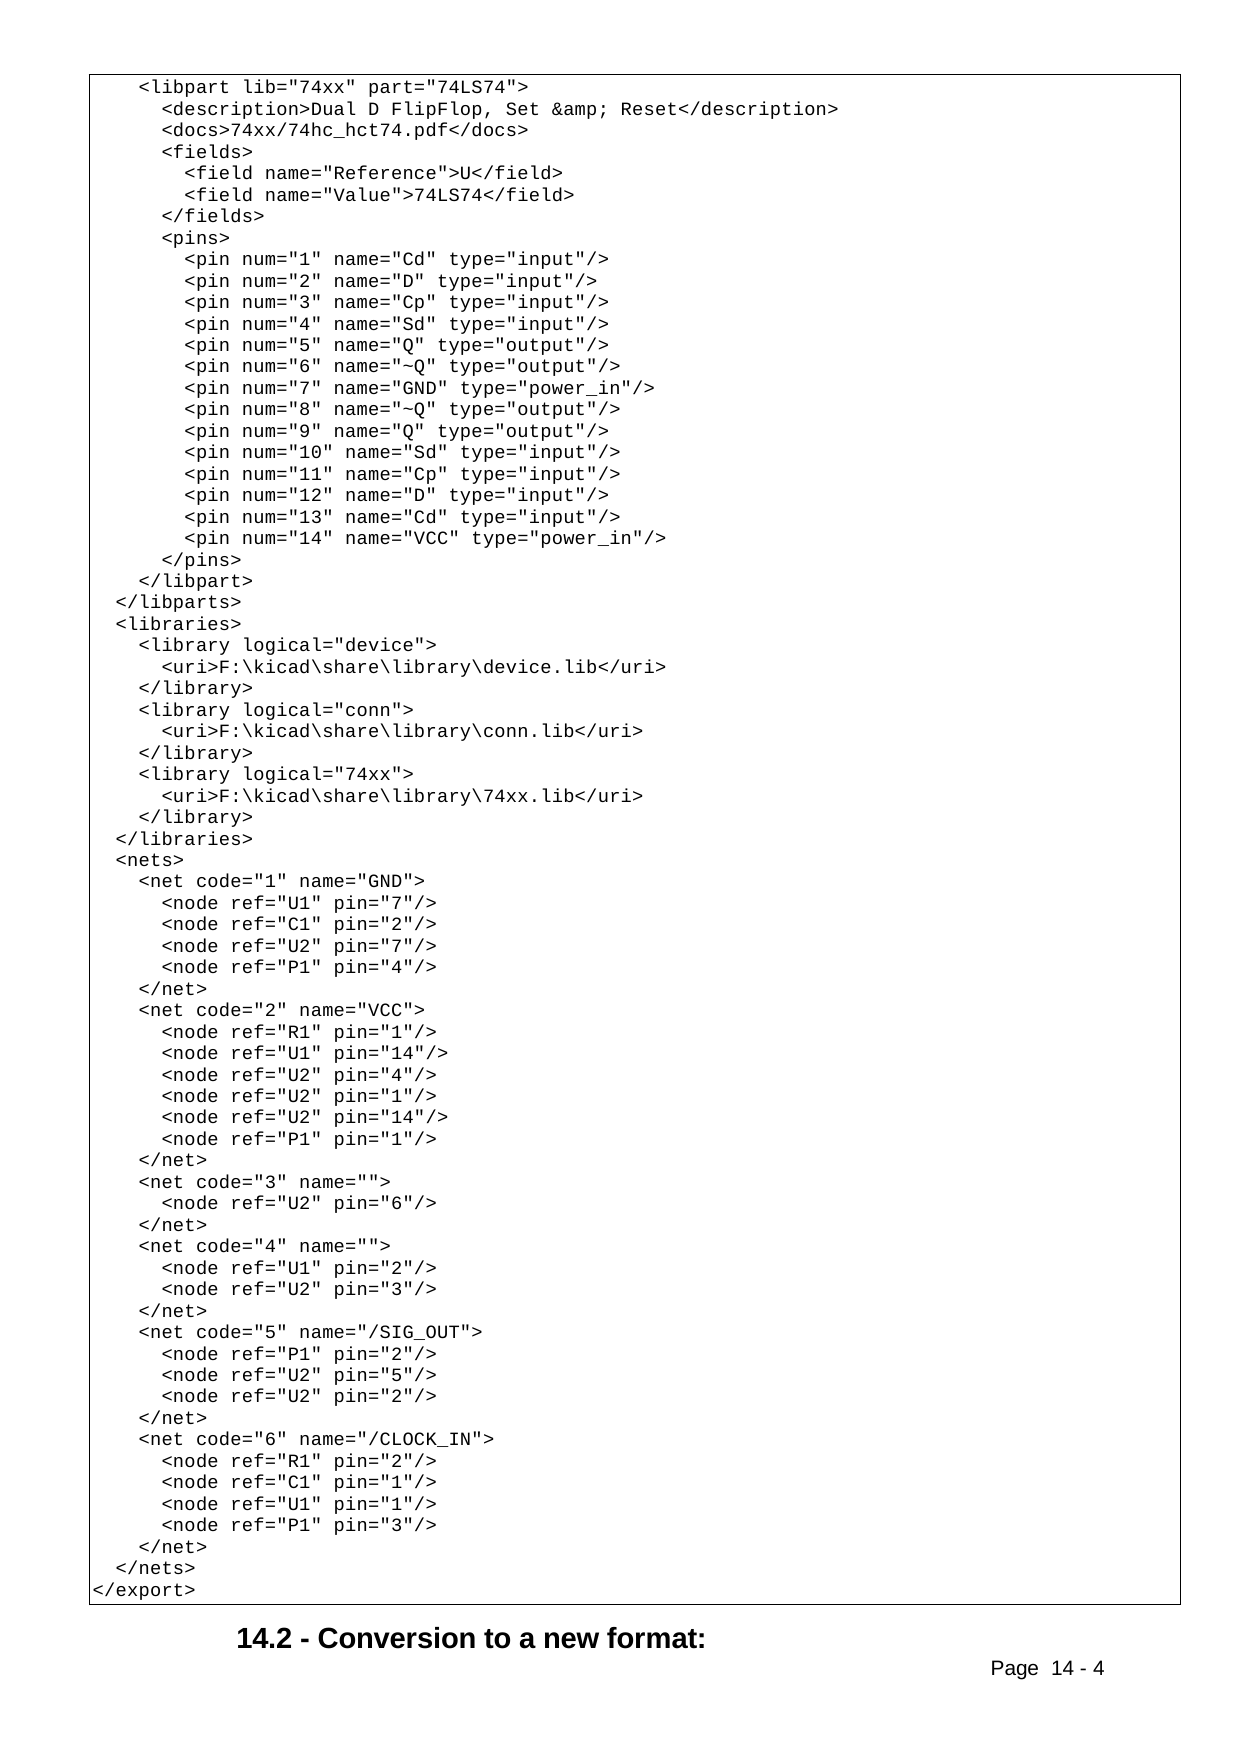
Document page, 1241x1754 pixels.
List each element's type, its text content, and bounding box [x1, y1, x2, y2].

text <net code="4" name=""> [90, 1233, 1180, 1254]
text <node ref="U1" pin="1"/> [90, 1490, 1180, 1512]
text <node ref="C1" pin="1"/> [90, 1469, 1180, 1490]
text <net code="1" name="GND"> [90, 868, 1180, 889]
text </nets> [90, 1554, 1180, 1576]
text <node ref="P1" pin="4"/> [90, 954, 1180, 975]
text <node ref="U2" pin="5"/> [90, 1361, 1180, 1383]
text <node ref="U2" pin="3"/> [90, 1276, 1180, 1297]
text <node ref="U2" pin="6"/> [90, 1190, 1180, 1211]
text <node ref="U1" pin="7"/> [90, 889, 1180, 911]
text <node ref="R1" pin="1"/> [90, 1018, 1180, 1039]
text <node ref="C1" pin="2"/> [90, 911, 1180, 932]
text <libpart lib="74xx" part="74LS74"> <description>Dual D FlipFlop, Set &amp; Reset</description> <docs>74xx/74hc_hct74.pdf</docs> <fields> <field name="Reference">U</field> <field name="Value">74LS74</field> </fields> <pins> <pin num="1" name="Cd" type="input"/> <pin num="2" name="D" type="input"/> <pin num="3" name="Cp" type="input"/> <pin num="4" name="Sd" type="input"/> <pin num="5" name="Q" type="output"/> <pin num="6" name="~Q" type="output"/> <pin num="7" name="GND" type="power_in"/> <pin num="8" name="~Q" type="output"/> <pin num="9" name="Q" type="output"/> <pin num="10" name="Sd" type="input"/> <pin num="11" name="Cp" type="input"/> <pin num="12" name="D" type="input"/> <pin num="13" name="Cd" type="input"/> <pin num="14" name="VCC" type="power_in"/> </pins> </libpart> </libparts> <libraries> <library logical="device"> <uri>F:\kicad\share\library\device.lib</uri> </library> <library logical="conn"> <uri>F:\kicad\share\library\conn.lib</uri> </library> <library logical="74xx"> <uri>F:\kicad\share\library\74xx.lib</uri> </library> </libraries> <nets> [90, 75, 1180, 868]
text </net> [90, 1297, 1180, 1318]
text <net code="3" name=""> [90, 1168, 1180, 1190]
text <node ref="U1" pin="14"/> [90, 1039, 1180, 1061]
text </net> [90, 1147, 1180, 1168]
text <node ref="P1" pin="2"/> [90, 1340, 1180, 1361]
text <node ref="U2" pin="1"/> [90, 1082, 1180, 1104]
text <net code="6" name="/CLOCK_IN"> [90, 1426, 1180, 1447]
text <net code="2" name="VCC"> [90, 997, 1180, 1018]
text <node ref="U2" pin="7"/> [90, 932, 1180, 954]
text </net> [90, 1404, 1180, 1426]
text </net> [90, 975, 1180, 997]
text <node ref="U2" pin="2"/> [90, 1383, 1180, 1404]
text <node ref="U2" pin="14"/> [90, 1104, 1180, 1125]
text <node ref="P1" pin="3"/> [90, 1512, 1180, 1533]
text </net> [90, 1533, 1180, 1554]
text <node ref="U1" pin="2"/> [90, 1254, 1180, 1276]
text <node ref="R1" pin="2"/> [90, 1447, 1180, 1469]
text <node ref="U2" pin="4"/> [90, 1061, 1180, 1082]
subtitle Conversion to a new format: [162, 1622, 1181, 1654]
text <net code="5" name="/SIG_OUT"> [90, 1318, 1180, 1340]
text </export> [90, 1576, 1180, 1604]
text </net> [90, 1211, 1180, 1233]
text <node ref="P1" pin="1"/> [90, 1125, 1180, 1147]
